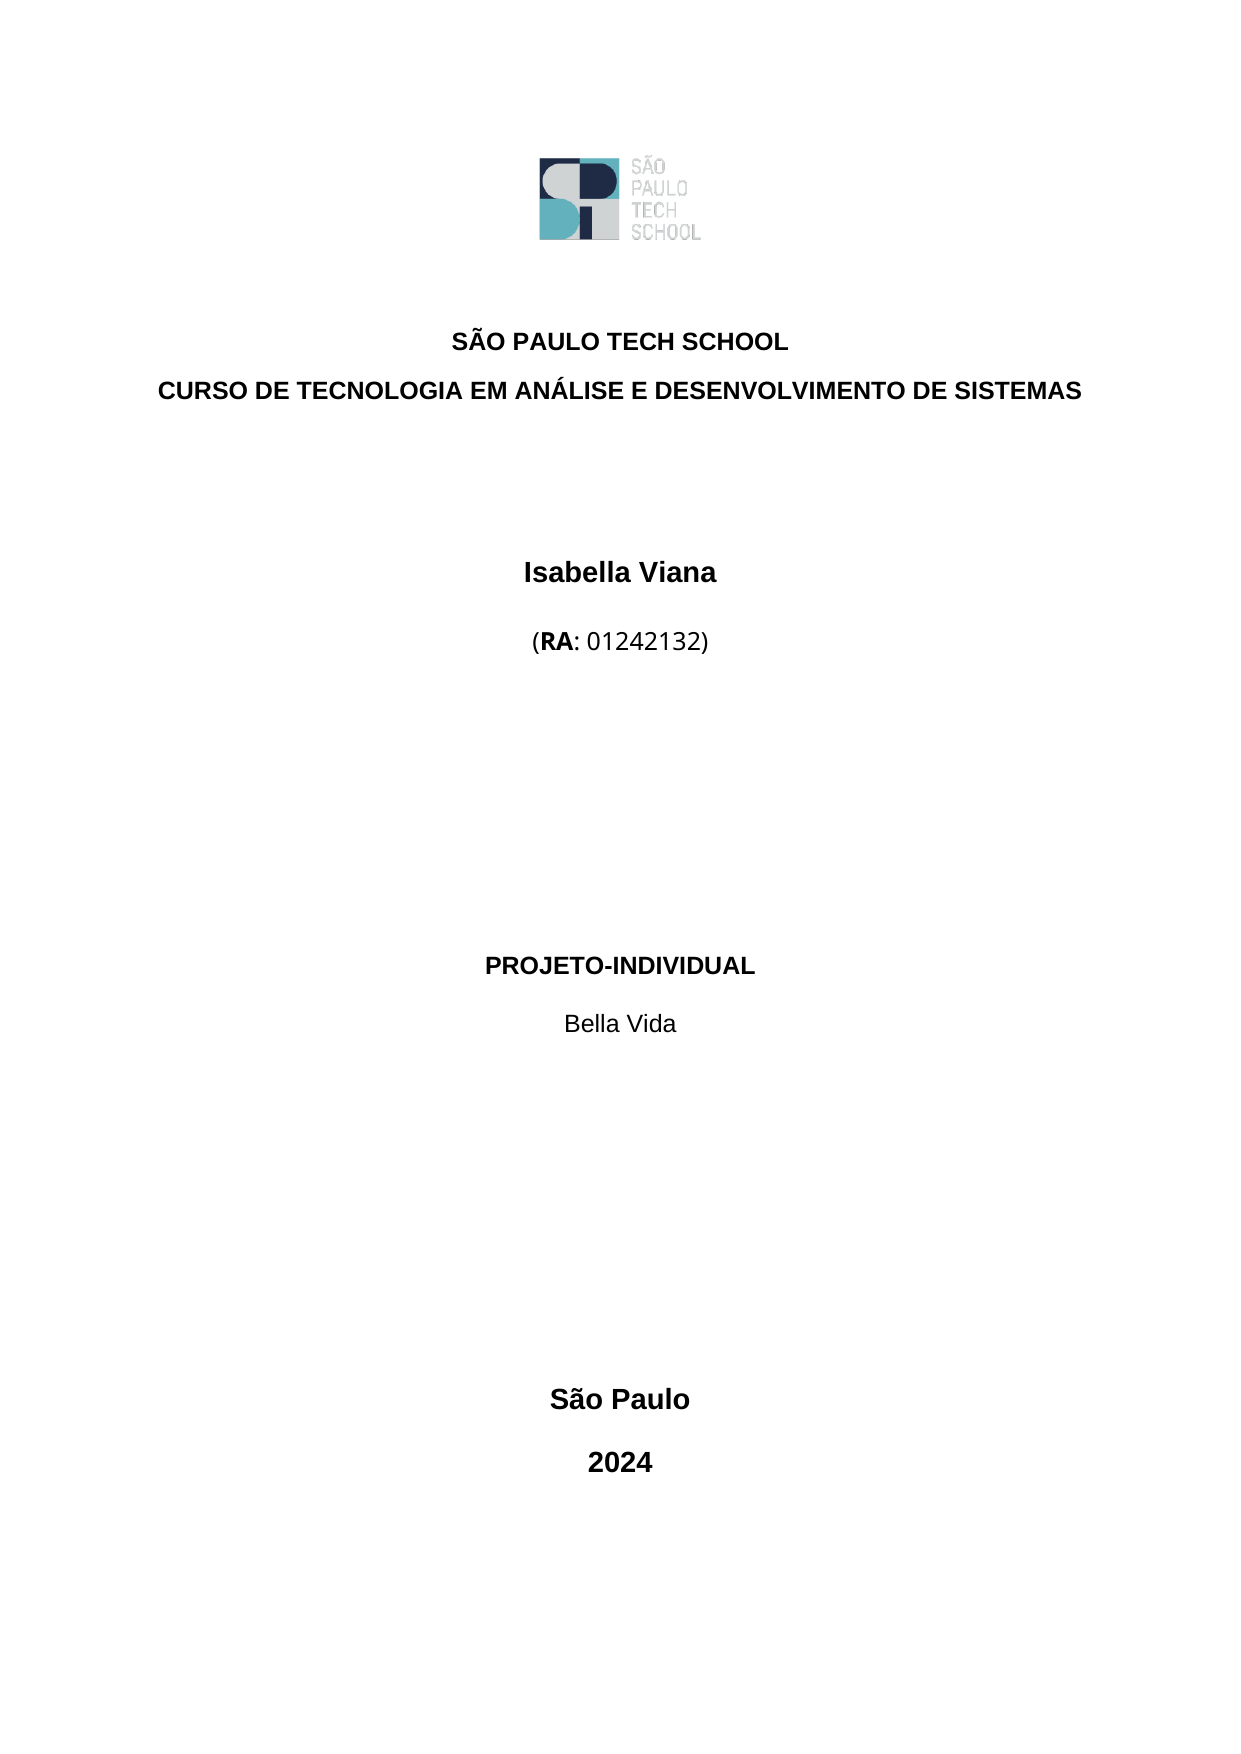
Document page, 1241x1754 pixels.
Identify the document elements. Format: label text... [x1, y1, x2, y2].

text Bella Vida [75, 1009, 1165, 1038]
text PROJETO-INDIVIDUAL [75, 951, 1165, 980]
text 2024 [75, 1445, 1165, 1478]
text São Paulo [75, 1382, 1165, 1415]
text SÃO PAULO TECH SCHOOL [75, 327, 1165, 356]
text (RA: 01242132) [75, 624, 1165, 658]
text Isabella Viana [75, 555, 1165, 588]
text CURSO DE TECNOLOGIA EM ANÁLISE E DESENVOLVIMENTO DE SISTEMAS [75, 376, 1165, 405]
